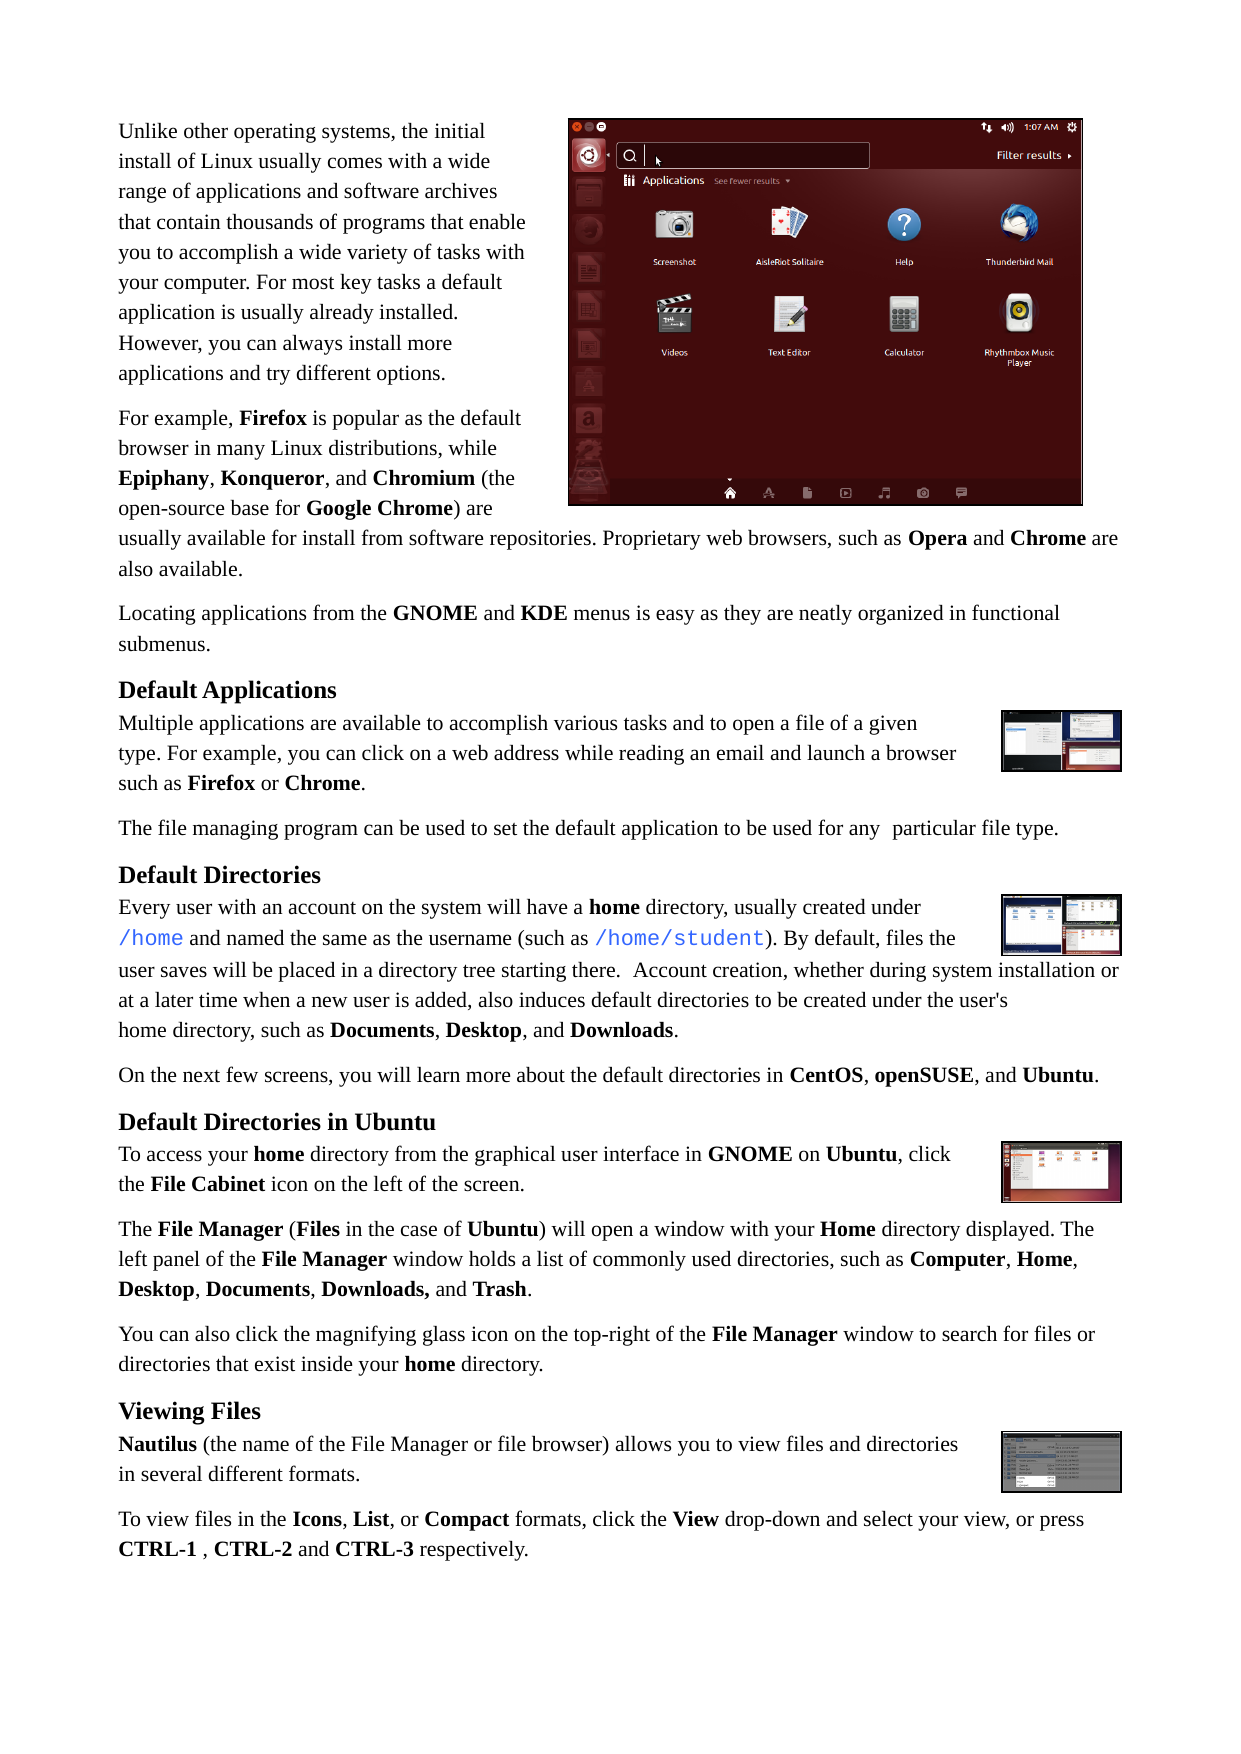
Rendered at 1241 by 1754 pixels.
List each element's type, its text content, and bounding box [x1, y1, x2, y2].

text Default Applications [118, 675, 1122, 704]
text The File Manager (Files in the case of Ubuntu) will open a window with your Home directory displayed. The left panel of the File Manager window holds a list of commonly used directories, such as Computer, Home, Desktop, Documents, Downloads, and Trash. [118, 1216, 1122, 1302]
picture [1003, 1143, 1120, 1202]
text Nautilus (the name of the File Manager or file browser) allows you to view files and directories in several different formats. [118, 1431, 1001, 1486]
picture [569, 120, 1082, 504]
text Default Directories in Ubuntu [118, 1107, 1122, 1135]
text For example, Firefox is popular as the default browser in many Linux distributions, while Epiphany, Konqueror, and Chromium (the open-source base for Google Chrome) are usually available for install from software repositories. Proprietary web browsers, such as Opera and Chrome are also available. [118, 404, 1122, 581]
text Default Directories [118, 860, 1122, 889]
picture [1003, 896, 1120, 955]
text To access your home directory from the graphical user interface in GNOME on Ubuntu, click the File Cabinet icon on the left of the screen. [118, 1141, 1001, 1196]
text You can also click the magnifying glass icon on the top-right of the File Manager window to search for files or directories that exist inside your home directory. [118, 1321, 1122, 1377]
text Unlike other operating systems, the initial install of Linux usually comes with a wide range of applications and software archives that contain thousands of programs that enable you to accomplish a wide variety of tasks with your computer. For most key tasks a default application is usually already installed. However, you can always install more applications and try different options. [118, 118, 568, 506]
text Multiple applications are available to accomplish various tasks and to open a file of a given type. For example, you can click on a web address while reading an email and launch a browser such as Firefox or Chrome. [118, 710, 1122, 796]
picture [1003, 712, 1120, 770]
text Every user with an account on the system will have a home directory, usually created under /home and named the same as the username (such as /home/student). By default, files the user saves will be placed in a directory tree starting there. Account creation, whether during system installation or at a later time when a new user is added, also induces default directories to be created under the user's home directory, such as Documents, Desktop, and Downloads. [118, 894, 1122, 1042]
text Locating applications from the GNOME and KDE menus is easy as they are neatly organized in functional submenus. [118, 600, 1122, 656]
picture [1003, 1432, 1120, 1491]
text [1083, 118, 1122, 385]
text To view files in the Icons, List, or Compact formats, click the View drop-down and select your view, or press CTRL-1 , CTRL-2 and CTRL-3 respectively. [118, 1506, 1122, 1561]
text Viewing Files [118, 1396, 1122, 1425]
text On the next few screens, you will learn more about the default directories in CentOS, openSUSE, and Ubuntu. [118, 1062, 1122, 1087]
text The file managing program can be used to set the default application to be used for any particular file type. [118, 815, 1122, 840]
